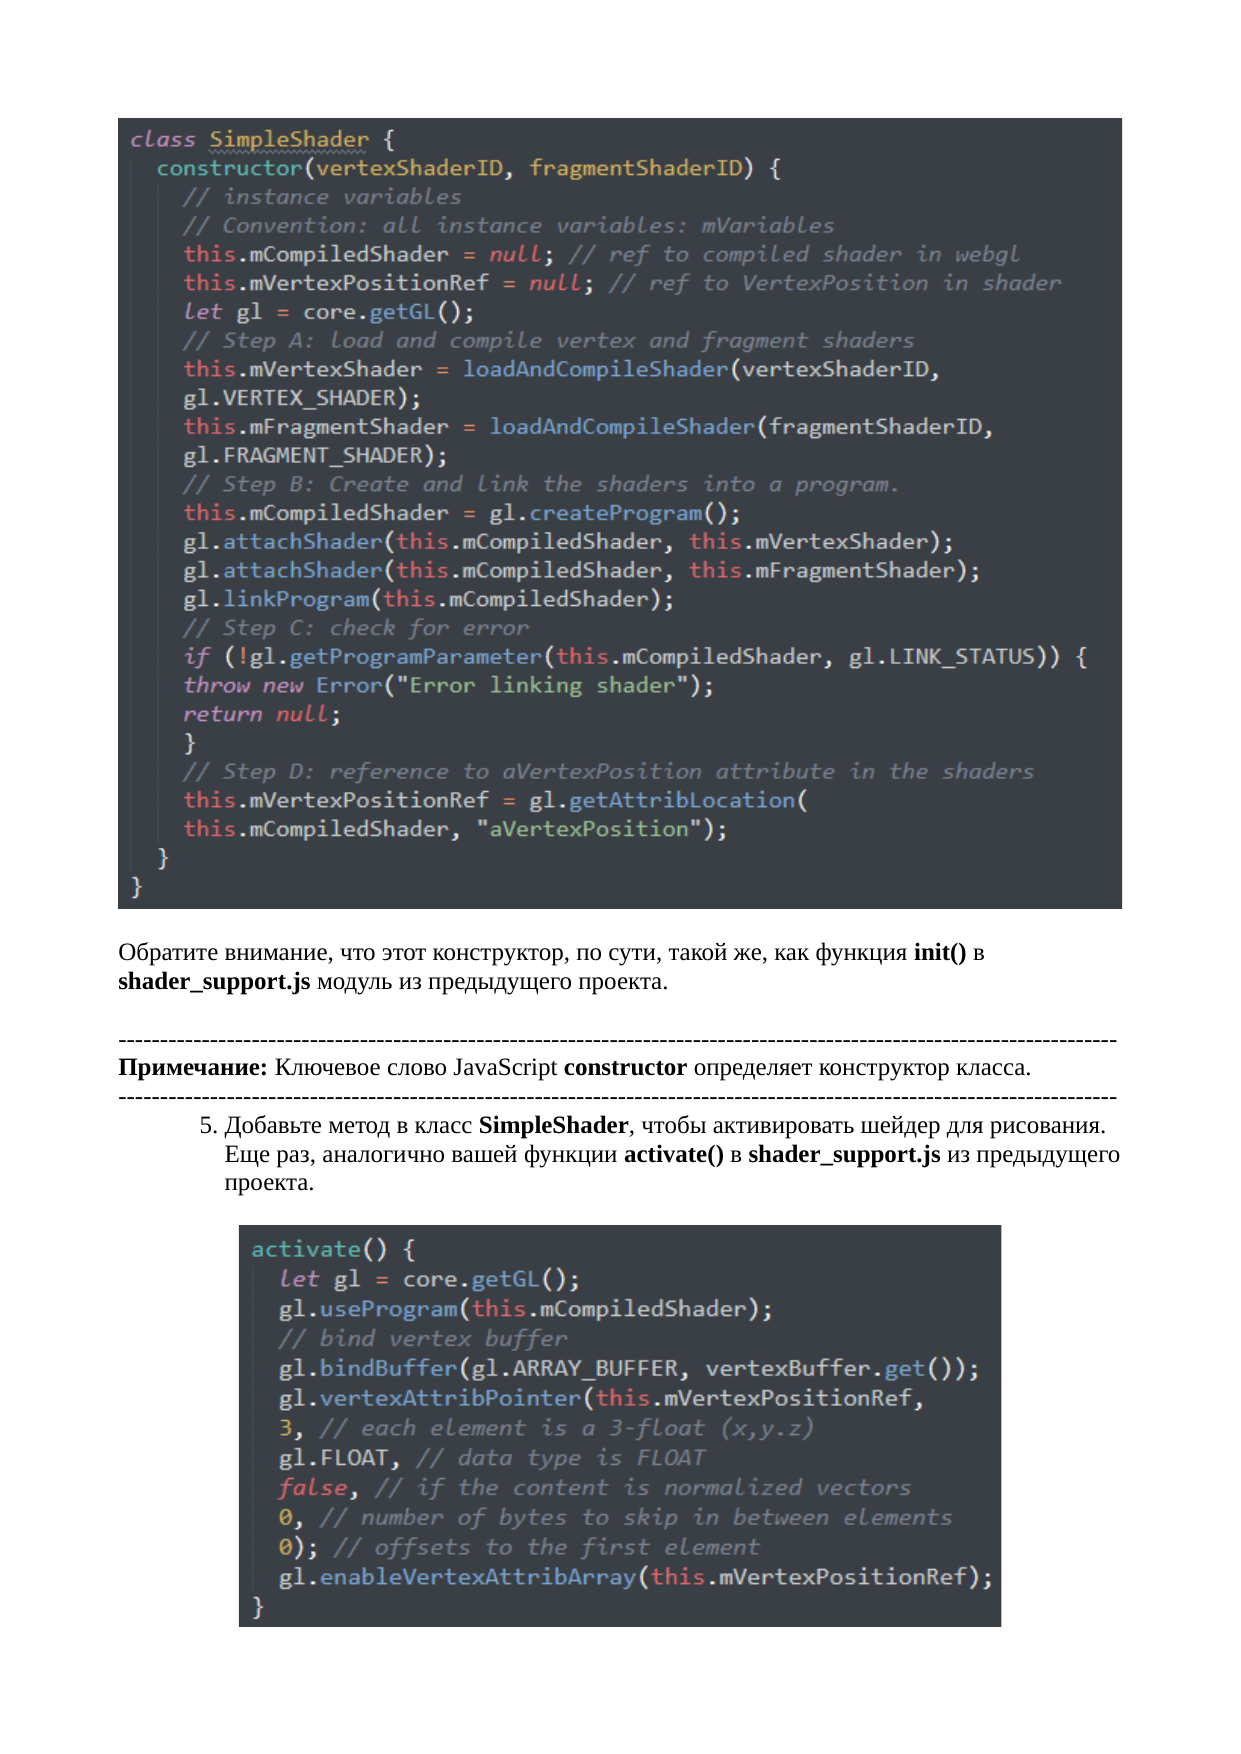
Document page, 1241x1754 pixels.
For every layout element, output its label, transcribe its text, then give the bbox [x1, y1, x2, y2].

text Обратите внимание, что этот конструктор, по сути, такой же, как функция init() в [118, 937, 1122, 966]
text ------------------------------------------------------------------------------------------------------------------------ [118, 1081, 1122, 1110]
text проекта. [118, 1167, 1122, 1196]
text Примечание: Ключевое слово JavaScript constructor определяет конструктор класса. [118, 1052, 1122, 1081]
picture [238, 1225, 1002, 1627]
text shader_support.js модуль из предыдущего проекта. [118, 966, 1122, 995]
text ------------------------------------------------------------------------------------------------------------------------ [118, 1024, 1122, 1052]
text Еще раз, аналогично вашей функции activate() в shader_support.js из предыдущего [118, 1139, 1122, 1167]
picture [118, 118, 1123, 909]
text 5. Добавьте метод в класс SimpleShader, чтобы активировать шейдер для рисования. [118, 1110, 1122, 1139]
